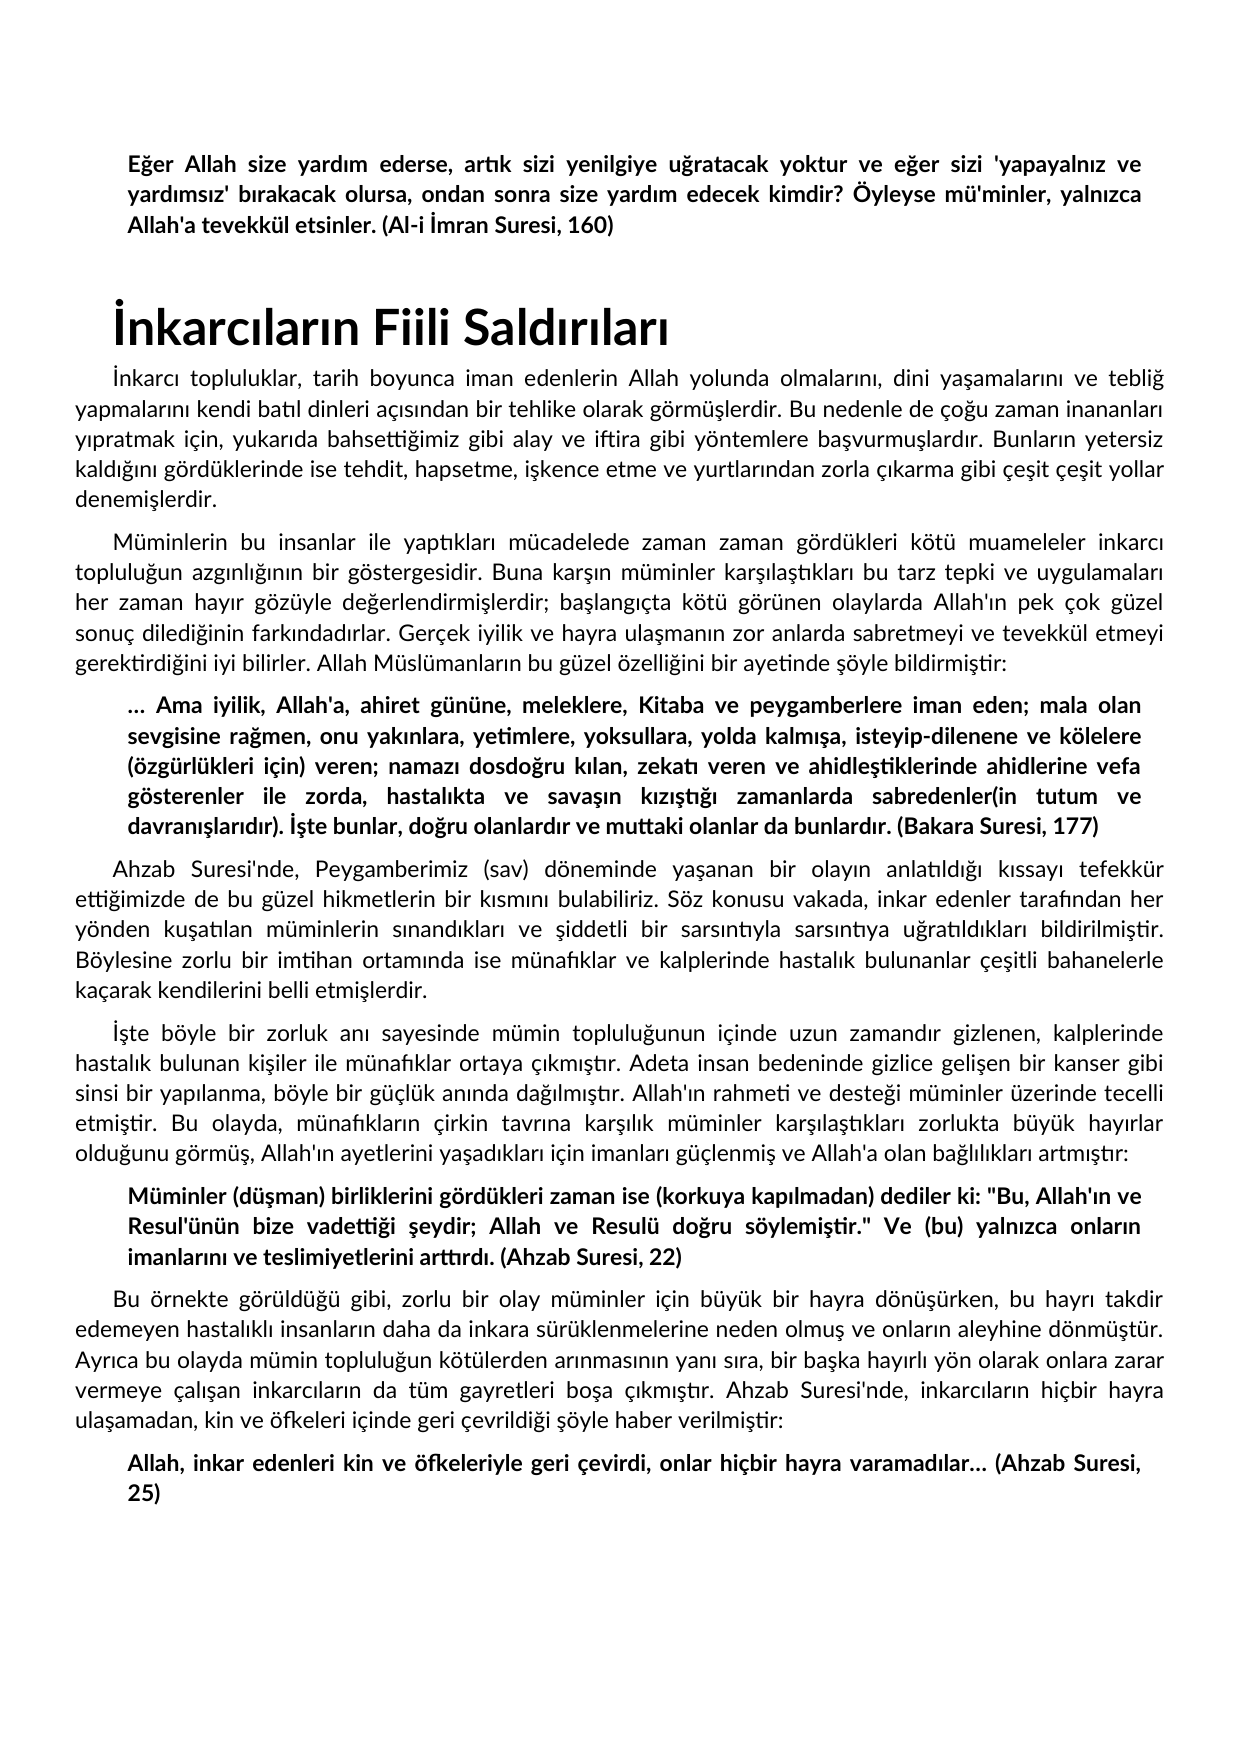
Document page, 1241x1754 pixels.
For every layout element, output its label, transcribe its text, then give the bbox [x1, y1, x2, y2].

text İnkarcı topluluklar, tarih boyunca iman edenlerin Allah yolunda olmalarını, dini yaşamalarını ve tebliğ yapmalarını kendi batıl dinleri açısından bir tehlike olarak görmüşlerdir. Bu nedenle de çoğu zaman inananları yıpratmak için, yukarıda bahsettiğimiz gibi alay ve iftira gibi yöntemlere başvurmuşlardır. Bunların yetersiz kaldığını gördüklerinde ise tehdit, hapsetme, işkence etme ve yurtlarından zorla çıkarma gibi çeşit çeşit yollar denemişlerdir. [75, 364, 1165, 512]
text Müminlerin bu insanlar ile yaptıkları mücadelede zaman zaman gördükleri kötü muameleler inkarcı topluluğun azgınlığının bir göstergesidir. Buna karşın müminler karşılaştıkları bu tarz tepki ve uygulamaları her zaman hayır gözüyle değerlendirmişlerdir; başlangıçta kötü görünen olaylarda Allah'ın pek çok güzel sonuç dilediğinin farkındadırlar. Gerçek iyilik ve hayra ulaşmanın zor anlarda sabretmeyi ve tevekkül etmeyi gerektirdiğini iyi bilirler. Allah Müslümanların bu güzel özelliğini bir ayetinde şöyle bildirmiştir: [75, 528, 1165, 676]
text Allah, inkar edenleri kin ve öfkeleriyle geri çevirdi, onlar hiçbir hayra varamadılar… (Ahzab Suresi, 25) [127, 1448, 1143, 1506]
text Müminler (düşman) birliklerini gördükleri zaman ise (korkuya kapılmadan) dediler ki: "Bu, Allah'ın ve Resul'ünün bize vadettiği şeydir; Allah ve Resulü doğru söylemiştir." Ve (bu) yalnızca onların imanlarını ve teslimiyetlerini arttırdı. (Ahzab Suresi, 22) [127, 1182, 1143, 1270]
text Ahzab Suresi'nde, Peygamberimiz (sav) döneminde yaşanan bir olayın anlatıldığı kıssayı tefekkür ettiğimizde de bu güzel hikmetlerin bir kısmını bulabiliriz. Söz konusu vakada, inkar edenler tarafından her yönden kuşatılan müminlerin sınandıkları ve şiddetli bir sarsıntıyla sarsıntıya uğratıldıkları bildirilmiştir. Böylesine zorlu bir imtihan ortamında ise münafıklar ve kalplerinde hastalık bulunanlar çeşitli bahanelerle kaçarak kendilerini belli etmişlerdir. [75, 855, 1165, 1003]
subtitle İnkarcıların Fiili Saldırıları [112, 296, 1165, 356]
text Eğer Allah size yardım ederse, artık sizi yenilgiye uğratacak yoktur ve eğer sizi 'yapayalnız ve yardımsız' bırakacak olursa, ondan sonra size yardım edecek kimdir? Öyleyse mü'minler, yalnızca Allah'a tevekkül etsinler. (Al-i İmran Suresi, 160) [127, 150, 1143, 238]
text … Ama iyilik, Allah'a, ahiret gününe, meleklere, Kitaba ve peygamberlere iman eden; mala olan sevgisine rağmen, onu yakınlara, yetimlere, yoksullara, yolda kalmışa, isteyip-dilenene ve kölelere (özgürlükleri için) veren; namazı dosdoğru kılan, zekatı veren ve ahidleştiklerinde ahidlerine vefa gösterenler ile zorda, hastalıkta ve savaşın kızıştığı zamanlarda sabredenler(in tutum ve davranışlarıdır). İşte bunlar, doğru olanlardır ve muttaki olanlar da bunlardır. (Bakara Suresi, 177) [127, 691, 1143, 839]
text İşte böyle bir zorluk anı sayesinde mümin topluluğunun içinde uzun zamandır gizlenen, kalplerinde hastalık bulunan kişiler ile münafıklar ortaya çıkmıştır. Adeta insan bedeninde gizlice gelişen bir kanser gibi sinsi bir yapılanma, böyle bir güçlük anında dağılmıştır. Allah'ın rahmeti ve desteği müminler üzerinde tecelli etmiştir. Bu olayda, münafıkların çirkin tavrına karşılık müminler karşılaştıkları zorlukta büyük hayırlar olduğunu görmüş, Allah'ın ayetlerini yaşadıkları için imanları güçlenmiş ve Allah'a olan bağlılıkları artmıştır: [75, 1018, 1165, 1167]
text Bu örnekte görüldüğü gibi, zorlu bir olay müminler için büyük bir hayra dönüşürken, bu hayrı takdir edemeyen hastalıklı insanların daha da inkara sürüklenmelerine neden olmuş ve onların aleyhine dönmüştür. Ayrıca bu olayda mümin topluluğun kötülerden arınmasının yanı sıra, bir başka hayırlı yön olarak onlara zarar vermeye çalışan inkarcıların da tüm gayretleri boşa çıkmıştır. Ahzab Suresi'nde, inkarcıların hiçbir hayra ulaşamadan, kin ve öfkeleri içinde geri çevrildiği şöyle haber verilmiştir: [75, 1285, 1165, 1433]
